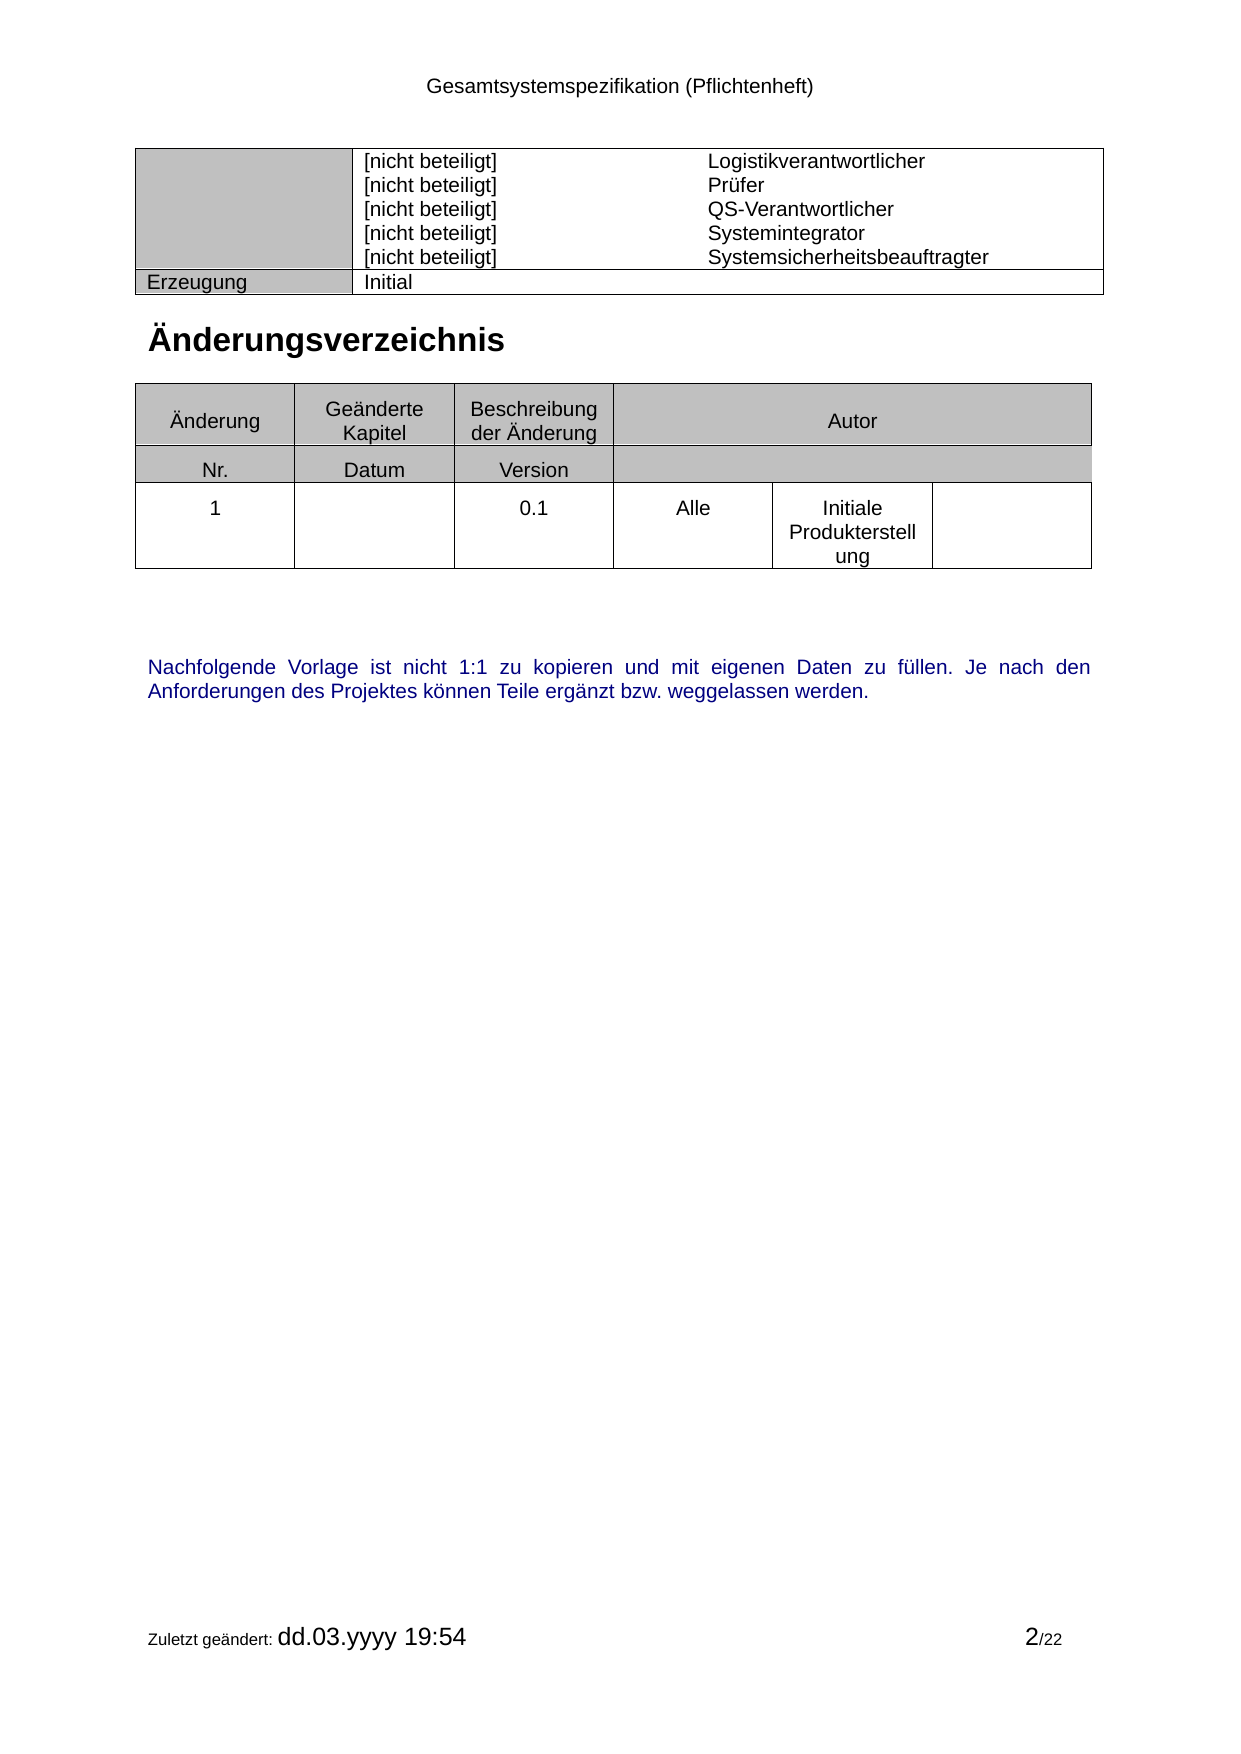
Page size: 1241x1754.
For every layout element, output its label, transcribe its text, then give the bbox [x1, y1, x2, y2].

table_cell Initial [353, 270, 1103, 293]
table_cell 1 [136, 483, 294, 567]
text Nachfolgende Vorlage ist nicht 1:1 zu kopieren und mit eigenen Daten zu füllen. Je nach den Anforderungen des Projektes können Teile ergänzt bzw. weggelassen werden. [148, 655, 1092, 703]
table_cell 0.1 [455, 483, 613, 567]
table_cell Initiale Produkterstellung [773, 483, 932, 567]
text Änderungsverzeichnis [148, 319, 1092, 358]
table_cell Version [455, 446, 613, 482]
table_cell [614, 446, 1092, 482]
table_header Beschreibung der Änderung [455, 384, 613, 444]
table_header Geänderte Kapitel [295, 384, 454, 444]
table_cell [295, 483, 454, 567]
table_header [136, 149, 352, 268]
table_header [nicht beteiligt] Logistikverantwortlicher [nicht beteiligt] Prüfer [nicht beteiligt] QS-Verantwortlicher [nicht beteiligt] Systemintegrator [nicht beteiligt] Systemsicherheitsbeauftragter [353, 149, 1103, 268]
table_header Autor [614, 384, 1091, 444]
table_cell [933, 483, 1091, 567]
table_cell Erzeugung [136, 270, 352, 293]
table_header Änderung [136, 384, 294, 444]
table_cell Datum [295, 446, 454, 482]
table_cell Nr. [136, 446, 294, 482]
table_cell Alle [614, 483, 772, 567]
